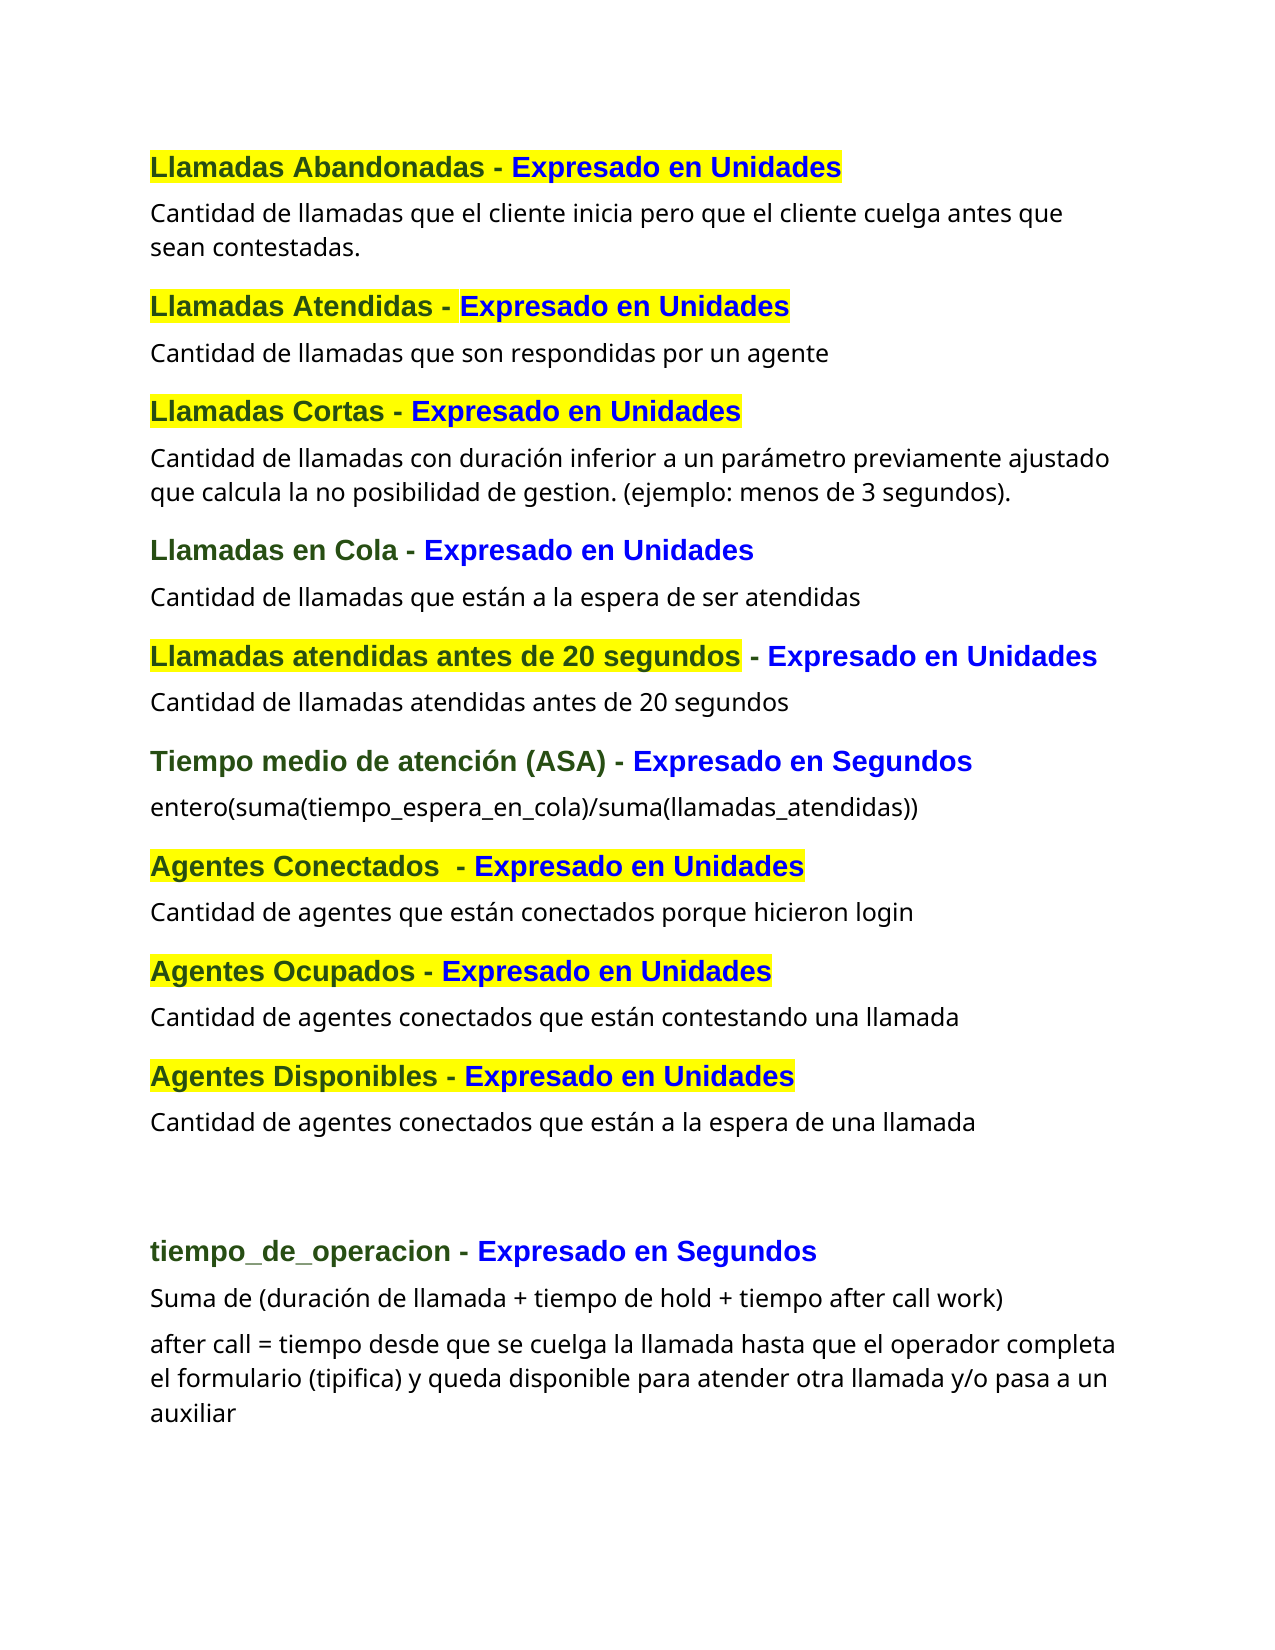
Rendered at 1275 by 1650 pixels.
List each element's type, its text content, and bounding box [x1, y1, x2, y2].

subtitle Agentes Conectados - Expresado en Unidades [150, 849, 1125, 882]
subtitle tiempo_de_operacion - Expresado en Segundos [150, 1234, 1125, 1268]
subtitle Llamadas atendidas antes de 20 segundos - Expresado en Unidades [150, 638, 1125, 672]
subtitle Llamadas Atendidas - Expresado en Unidades [150, 289, 1125, 323]
text Cantidad de agentes que están conectados porque hicieron login [150, 895, 1125, 929]
subtitle Llamadas en Cola - Expresado en Unidades [150, 533, 1125, 567]
text Cantidad de llamadas atendidas antes de 20 segundos [150, 684, 1125, 719]
text Cantidad de llamadas que son respondidas por un agente [150, 335, 1125, 369]
subtitle Llamadas Abandonadas - Expresado en Unidades [150, 150, 1125, 183]
text Cantidad de agentes conectados que están a la espera de una llamada [150, 1105, 1125, 1139]
subtitle Agentes Disponibles - Expresado en Unidades [150, 1059, 1125, 1092]
subtitle Llamadas Cortas - Expresado en Unidades [150, 394, 1125, 428]
text entero(suma(tiempo_espera_en_cola)/suma(llamadas_atendidas)) [150, 790, 1125, 824]
text Cantidad de llamadas que el cliente inicia pero que el cliente cuelga antes que sean contestadas. [150, 196, 1125, 264]
text Cantidad de llamadas con duración inferior a un parámetro previamente ajustado que calcula la no posibilidad de gestion. (ejemplo: menos de 3 segundos). [150, 440, 1125, 508]
text Suma de (duración de llamada + tiempo de hold + tiempo after call work) [150, 1281, 1125, 1314]
text Cantidad de agentes conectados que están contestando una llamada [150, 1000, 1125, 1034]
text after call = tiempo desde que se cuelga la llamada hasta que el operador completa el formulario (tipifica) y queda disponible para atender otra llamada y/o pasa a un auxiliar [150, 1327, 1125, 1429]
text Cantidad de llamadas que están a la espera de ser atendidas [150, 579, 1125, 613]
subtitle Tiempo medio de atención (ASA) - Expresado en Segundos [150, 744, 1125, 777]
subtitle Agentes Ocupados - Expresado en Unidades [150, 954, 1125, 987]
